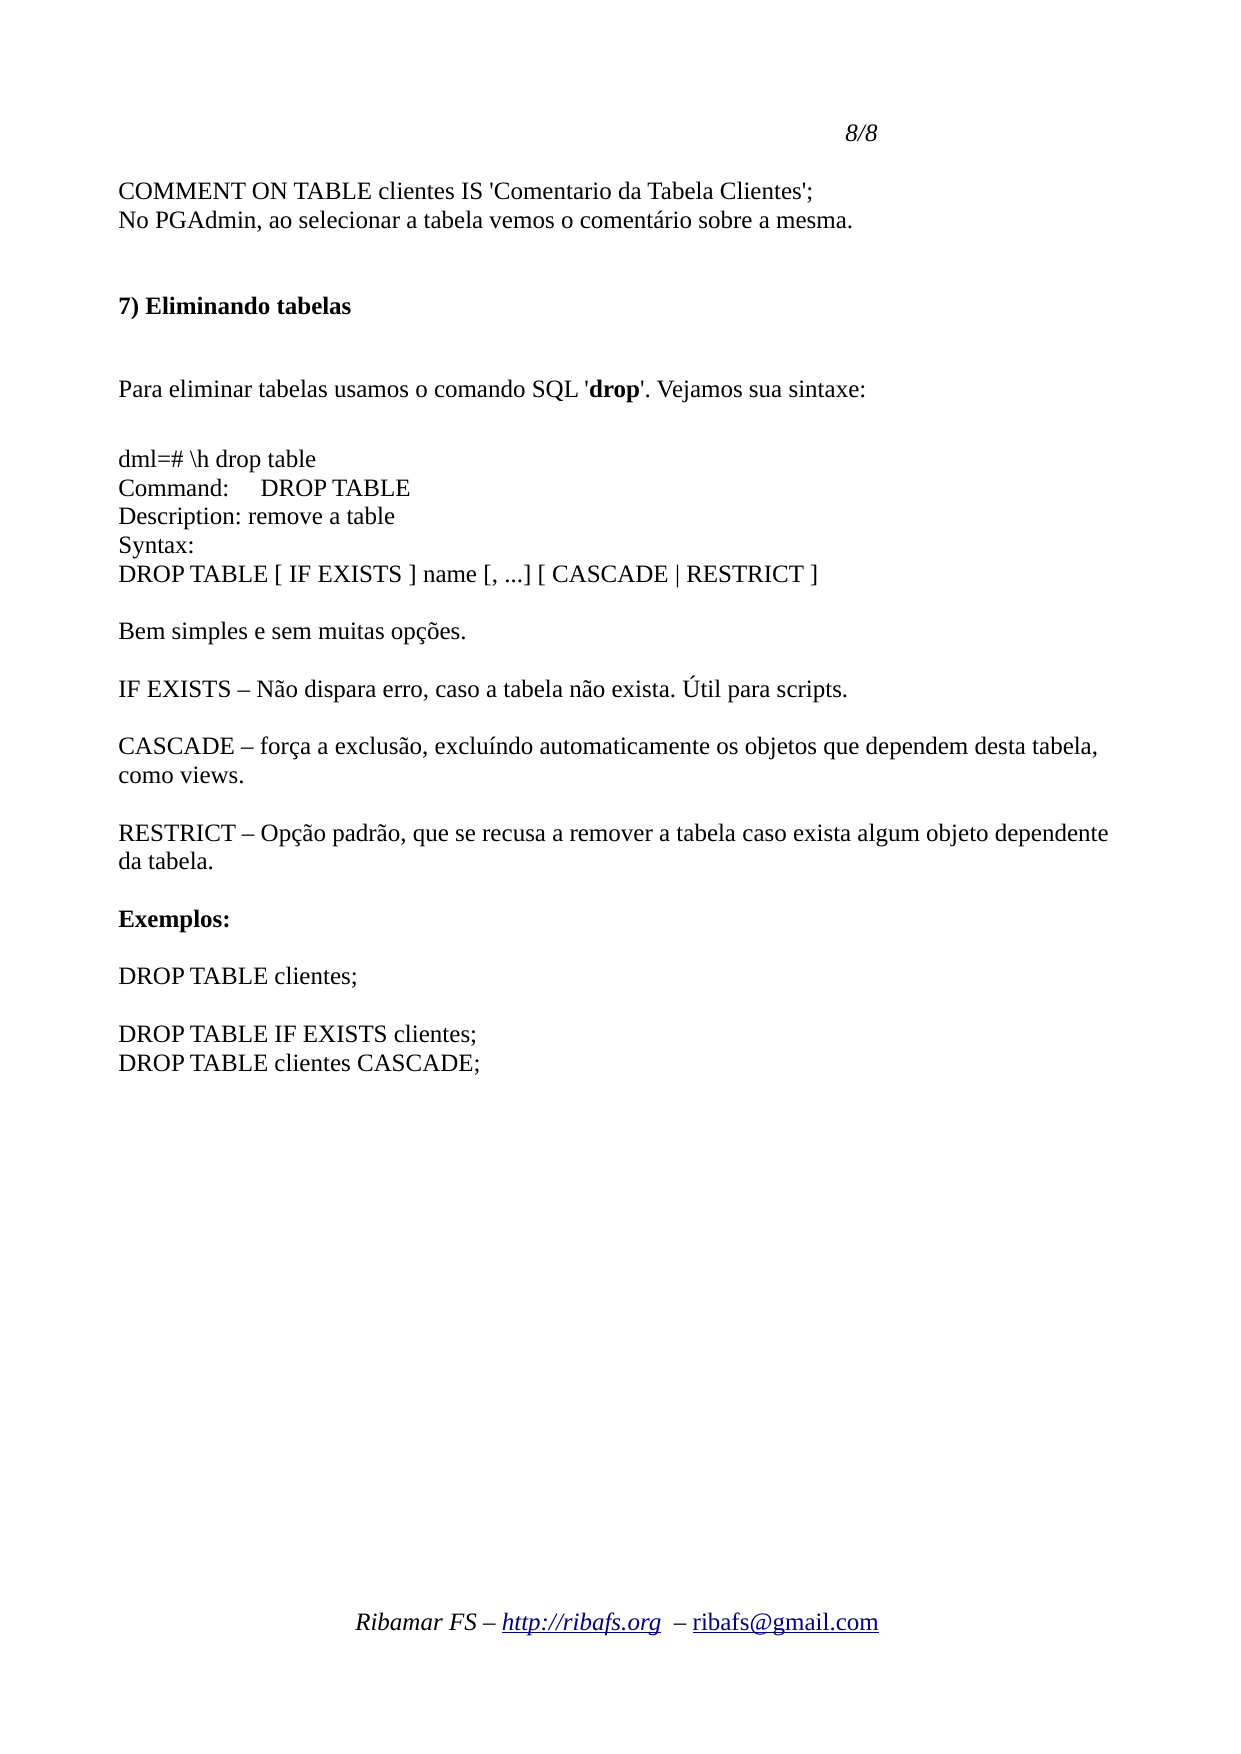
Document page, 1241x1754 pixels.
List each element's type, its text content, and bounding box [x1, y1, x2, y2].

text DROP TABLE [ IF EXISTS ] name [, ...] [ CASCADE | RESTRICT ] [118, 559, 1122, 588]
text DROP TABLE clientes; [118, 961, 1122, 990]
text DROP TABLE IF EXISTS clientes; [118, 1019, 1122, 1048]
text No PGAdmin, ao selecionar a tabela vemos o comentário sobre a mesma. [118, 205, 1122, 234]
text Command: DROP TABLE [118, 473, 1122, 501]
text IF EXISTS – Não dispara erro, caso a tabela não exista. Útil para scripts. [118, 674, 1122, 703]
text RESTRICT – Opção padrão, que se recusa a remover a tabela caso exista algum objeto dependente da tabela. [118, 818, 1122, 875]
text Syntax: [118, 530, 1122, 559]
text CASCADE – força a exclusão, excluíndo automaticamente os objetos que dependem desta tabela, como views. [118, 731, 1122, 789]
text Para eliminar tabelas usamos o comando SQL 'drop'. Vejamos sua sintaxe: [118, 374, 1122, 403]
text Description: remove a table [118, 501, 1122, 530]
text COMMENT ON TABLE clientes IS 'Comentario da Tabela Clientes'; [118, 176, 1122, 205]
text dml=# \h drop table [118, 444, 1122, 473]
text Bem simples e sem muitas opções. [118, 616, 1122, 645]
text DROP TABLE clientes CASCADE; [118, 1048, 1122, 1076]
text 7) Eliminando tabelas [118, 291, 1122, 320]
text Exemplos: [118, 904, 1122, 933]
